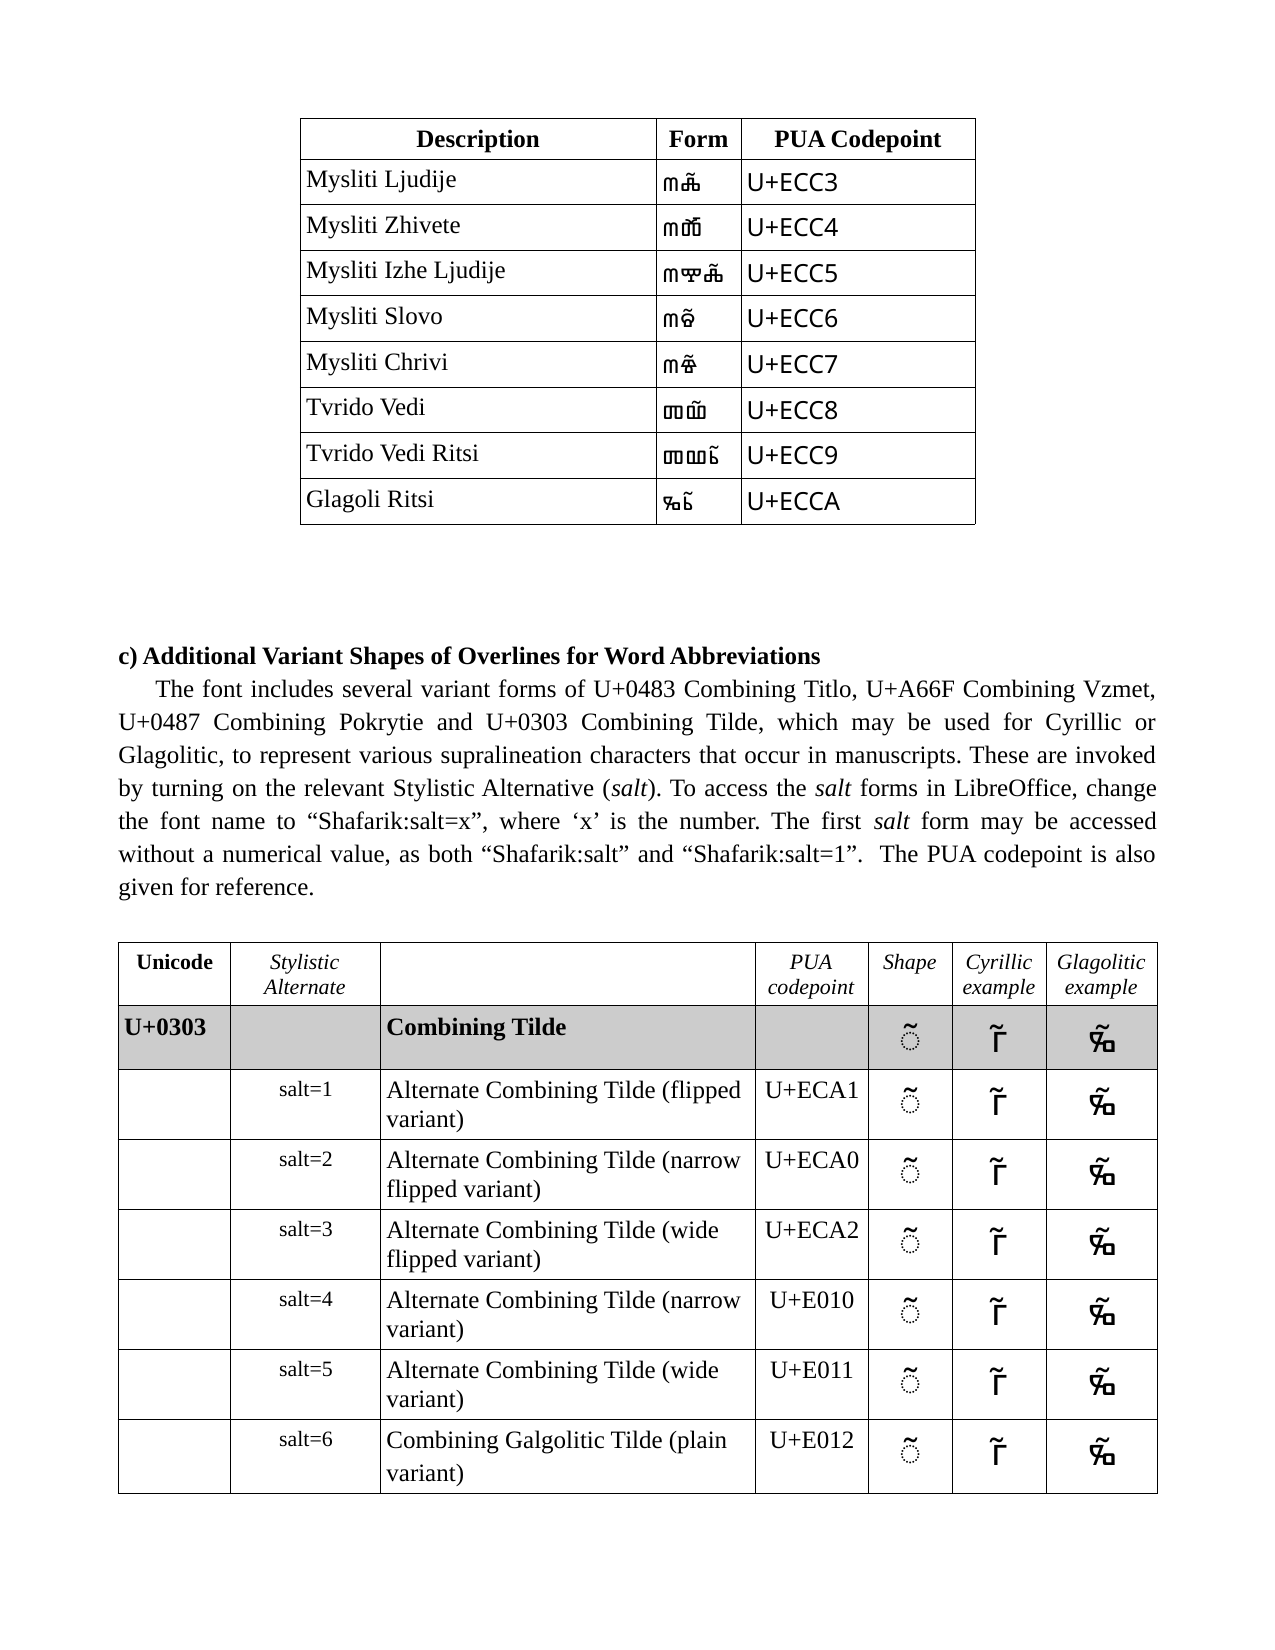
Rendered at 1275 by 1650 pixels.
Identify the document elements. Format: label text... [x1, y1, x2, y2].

table_cell U+E011 [756, 1350, 868, 1419]
table_cell ⰿⰶ̄ [657, 205, 741, 250]
table_cell г̃ [953, 1210, 1046, 1279]
table_header Cyrillic example [953, 943, 1046, 1005]
table_cell ⰳ̃ [1047, 1420, 1157, 1493]
table_cell г̃ [953, 1420, 1046, 1493]
table_header Stylistic Alternate [231, 943, 380, 1005]
table_cell ⰳ̃ [1047, 1070, 1157, 1139]
table_cell salt=4 [231, 1280, 380, 1349]
table_cell ⰿⰾ̃ [657, 160, 741, 204]
table_cell ⰳ̃ [1047, 1006, 1157, 1069]
table_header Form [657, 119, 741, 158]
table_cell U+ECC6 [742, 296, 975, 341]
table_cell salt=6 [231, 1420, 380, 1493]
table_cell Alternate Combining Tilde (wide variant) [381, 1350, 755, 1419]
table_cell Mysliti Izhe Ljudije [301, 251, 656, 295]
table_cell ⱅⰲⱃ̃ [657, 433, 741, 478]
table_cell salt=1 [231, 1070, 380, 1139]
table_cell ◌̃ [869, 1280, 952, 1349]
table_cell U+ECCA [742, 479, 975, 523]
table_cell г̃ [953, 1006, 1046, 1069]
table_cell [119, 1280, 230, 1349]
table_header Unicode [119, 943, 230, 1005]
table_cell Glagoli Ritsi [301, 479, 656, 523]
table_cell U+ECC9 [742, 433, 975, 478]
table_cell [119, 1140, 230, 1209]
table_cell U+0303 [119, 1006, 230, 1069]
table_cell ◌̃ [869, 1070, 952, 1139]
table_cell г̃ [953, 1140, 1046, 1209]
table_cell Combining Tilde [381, 1006, 755, 1069]
table_cell U+E012 [756, 1420, 868, 1493]
table_cell ◌̃ [869, 1006, 952, 1069]
table_cell ◌̃ [869, 1210, 952, 1279]
table_cell U+ECC7 [742, 342, 975, 387]
table_cell ⰿⱄ̃ [657, 296, 741, 341]
table_cell ⱅⰲ̃ [657, 388, 741, 432]
table_header [381, 943, 755, 1005]
table_cell salt=5 [231, 1350, 380, 1419]
table_cell Mysliti Zhivete [301, 205, 656, 250]
table_cell ⰿⱖ̃ [657, 342, 741, 387]
table_cell [119, 1210, 230, 1279]
table_cell ⰳ̃ [1047, 1140, 1157, 1209]
table_header PUA Codepoint [742, 119, 975, 158]
table_cell U+ECA0 [756, 1140, 868, 1209]
table_cell [756, 1006, 868, 1069]
table_cell ⰳⱃ̃ [657, 479, 741, 523]
table_cell Alternate Combining Tilde (narrow variant) [381, 1280, 755, 1349]
table_cell Mysliti Slovo [301, 296, 656, 341]
table_cell ◌̃ [869, 1420, 952, 1493]
table_cell U+ECA2 [756, 1210, 868, 1279]
table_cell Mysliti Chrivi [301, 342, 656, 387]
table_cell ◌̃ [869, 1140, 952, 1209]
table_cell г̃ [953, 1280, 1046, 1349]
table_cell U+ECC4 [742, 205, 975, 250]
table_header PUA codepoint [756, 943, 868, 1005]
table_cell ⰳ̃ [1047, 1350, 1157, 1419]
table_cell [119, 1420, 230, 1493]
table_cell Alternate Combining Tilde (narrow flipped variant) [381, 1140, 755, 1209]
table_cell ⰳ̃ [1047, 1210, 1157, 1279]
table_cell U+E010 [756, 1280, 868, 1349]
table_cell salt=3 [231, 1210, 380, 1279]
table_cell Alternate Combining Tilde (wide flipped variant) [381, 1210, 755, 1279]
table_cell salt=2 [231, 1140, 380, 1209]
table_cell Alternate Combining Tilde (flipped variant) [381, 1070, 755, 1139]
table_cell U+ECA1 [756, 1070, 868, 1139]
table_cell ⰳ̃ [1047, 1280, 1157, 1349]
table_cell [231, 1006, 380, 1069]
table_cell ◌̃ [869, 1350, 952, 1419]
table_cell [119, 1350, 230, 1419]
table_cell г̃ [953, 1070, 1046, 1139]
table_cell Tvrido Vedi Ritsi [301, 433, 656, 478]
text The font includes several variant forms of U+0483 Combining Titlo, U+A66F Combining Vzmet, U+0487 Combining Pokrytie and U+0303 Combining Tilde, which may be used for Cyrillic or Glagolitic, to represent various supralineation characters that occur in manuscripts. These are invoked by turning on the relevant Stylistic Alternative (salt). To access the salt forms in LibreOffice, change the font name to “Shafarik:salt=x”, where ‘x’ is the number. The first salt form may be accessed without a numerical value, as both “Shafarik:salt” and “Shafarik:salt=1”. The PUA codepoint is also given for reference. [118, 674, 1157, 901]
table_header Description [301, 119, 656, 158]
table_cell Tvrido Vedi [301, 388, 656, 432]
table_header Shape [869, 943, 952, 1005]
table_cell ⰿⰹⰾ̃ [657, 251, 741, 295]
table_header Glagolitic example [1047, 943, 1157, 1005]
table_cell U+ECC3 [742, 160, 975, 204]
text c) Additional Variant Shapes of Overlines for Word Abbreviations [118, 641, 1157, 670]
table_cell г̃ [953, 1350, 1046, 1419]
table_cell U+ECC8 [742, 388, 975, 432]
table_cell U+ECC5 [742, 251, 975, 295]
table_cell Combining Galgolitic Tilde (plain variant) [381, 1420, 755, 1493]
table_cell Mysliti Ljudije [301, 160, 656, 204]
table_cell [119, 1070, 230, 1139]
